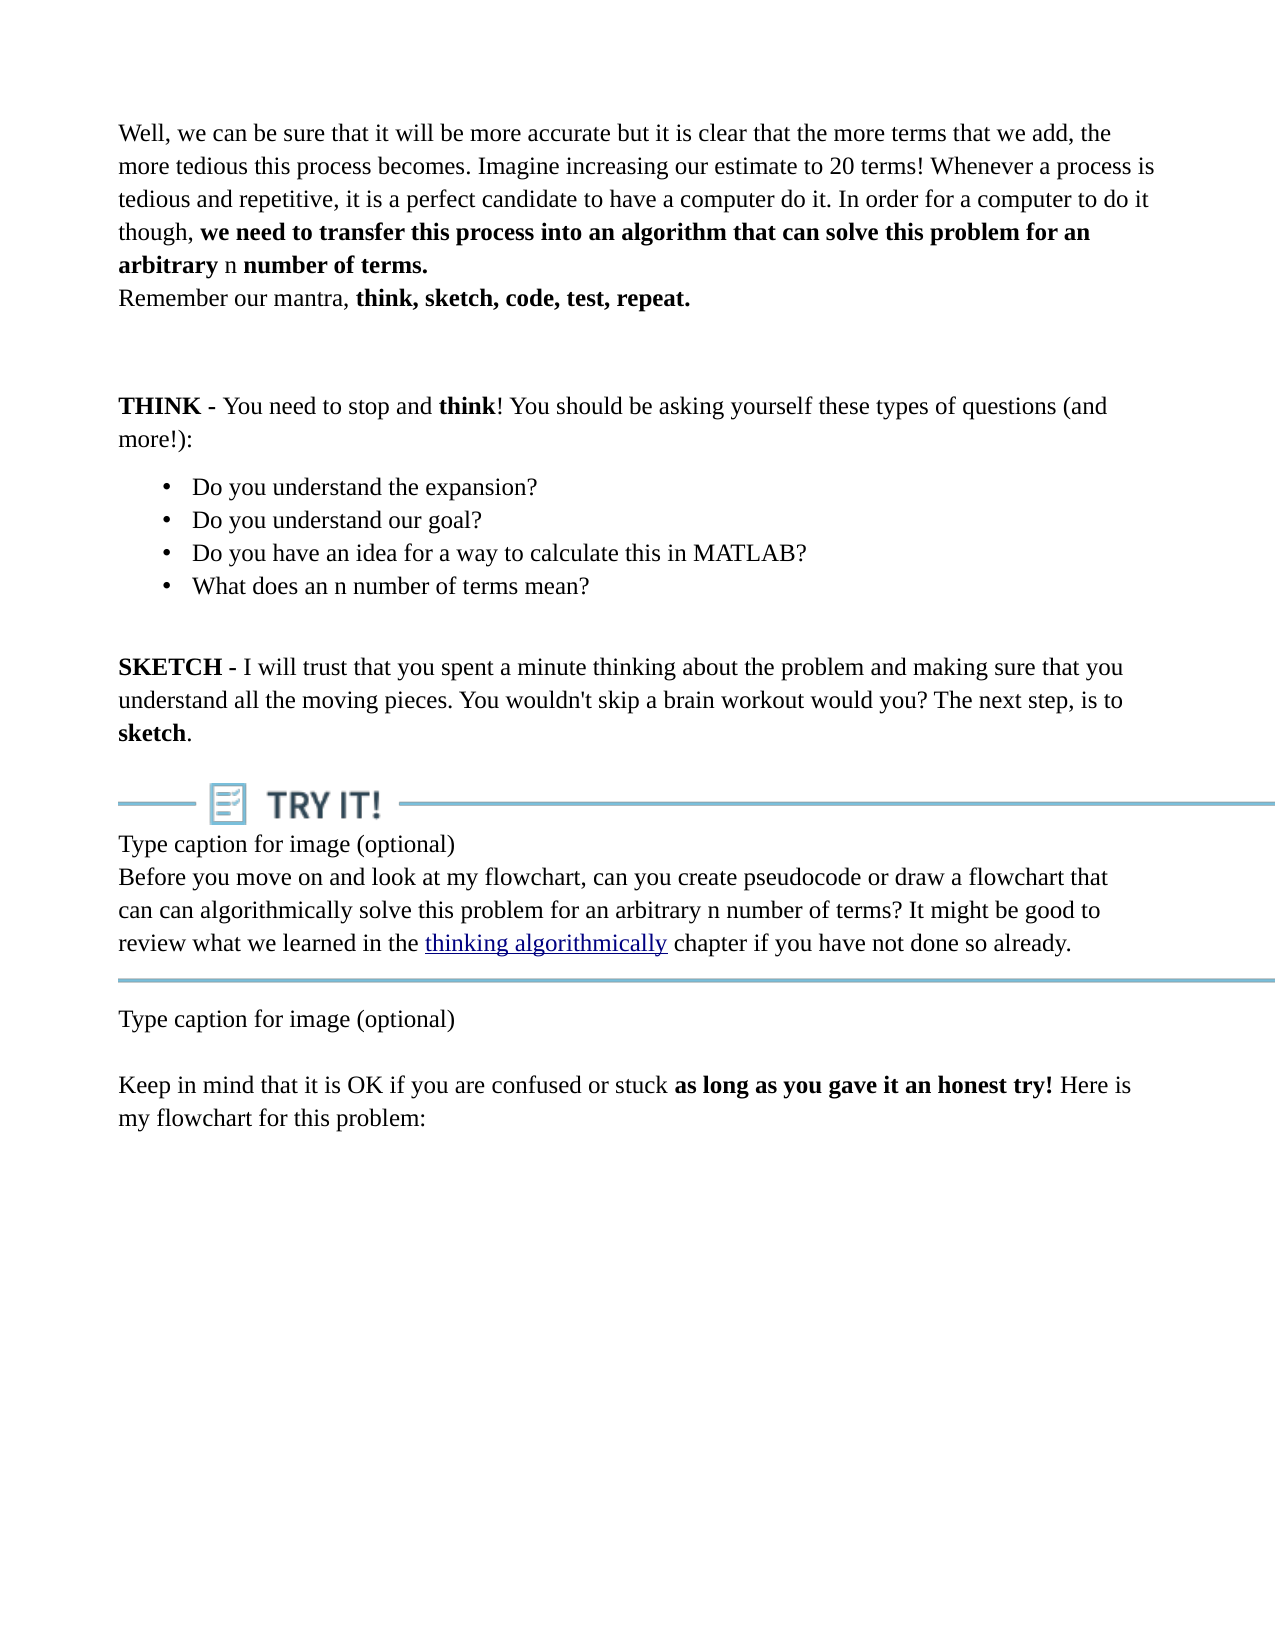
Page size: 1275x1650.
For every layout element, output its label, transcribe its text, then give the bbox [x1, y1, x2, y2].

text THINK - You need to stop and think! You should be asking yourself these types of questions (and more!): [118, 391, 1157, 453]
list Do you have an idea for a way to calculate this in MATLAB? [162, 538, 1157, 567]
picture [118, 783, 1275, 825]
list Do you understand our goal? [162, 505, 1157, 534]
picture [118, 960, 1275, 1000]
text Remember our mantra, think, sketch, code, test, repeat. [118, 283, 1157, 312]
text Type caption for image (optional) [118, 829, 1157, 857]
text Well, we can be sure that it will be more accurate but it is clear that the more terms that we add, the more tedious this process becomes. Imagine increasing our estimate to 20 terms! Whenever a process is tedious and repetitive, it is a perfect candidate to have a computer do it. In order for a computer to do it though, we need to transfer this process into an algorithm that can solve this problem for an arbitrary n number of terms. [118, 118, 1157, 279]
text SKETCH - I will trust that you spent a minute thinking about the problem and making sure that you understand all the moving pieces. You wouldn't skip a brain workout would you? The next step, is to sketch. [118, 652, 1157, 747]
text Type caption for image (optional) [118, 1004, 1157, 1033]
list What does an n number of terms mean? [162, 571, 1157, 600]
list Do you understand the expansion? [162, 472, 1157, 501]
text Before you move on and look at my flowchart, can you create pseudocode or draw a flowchart that can can algorithmically solve this problem for an arbitrary n number of terms? It might be good to review what we learned in the thinking algorithmically chapter if you have not done so already. [118, 862, 1157, 957]
text Keep in mind that it is OK if you are confused or stuck as long as you gave it an honest try! Here is my flowchart for this problem: [118, 1070, 1157, 1132]
